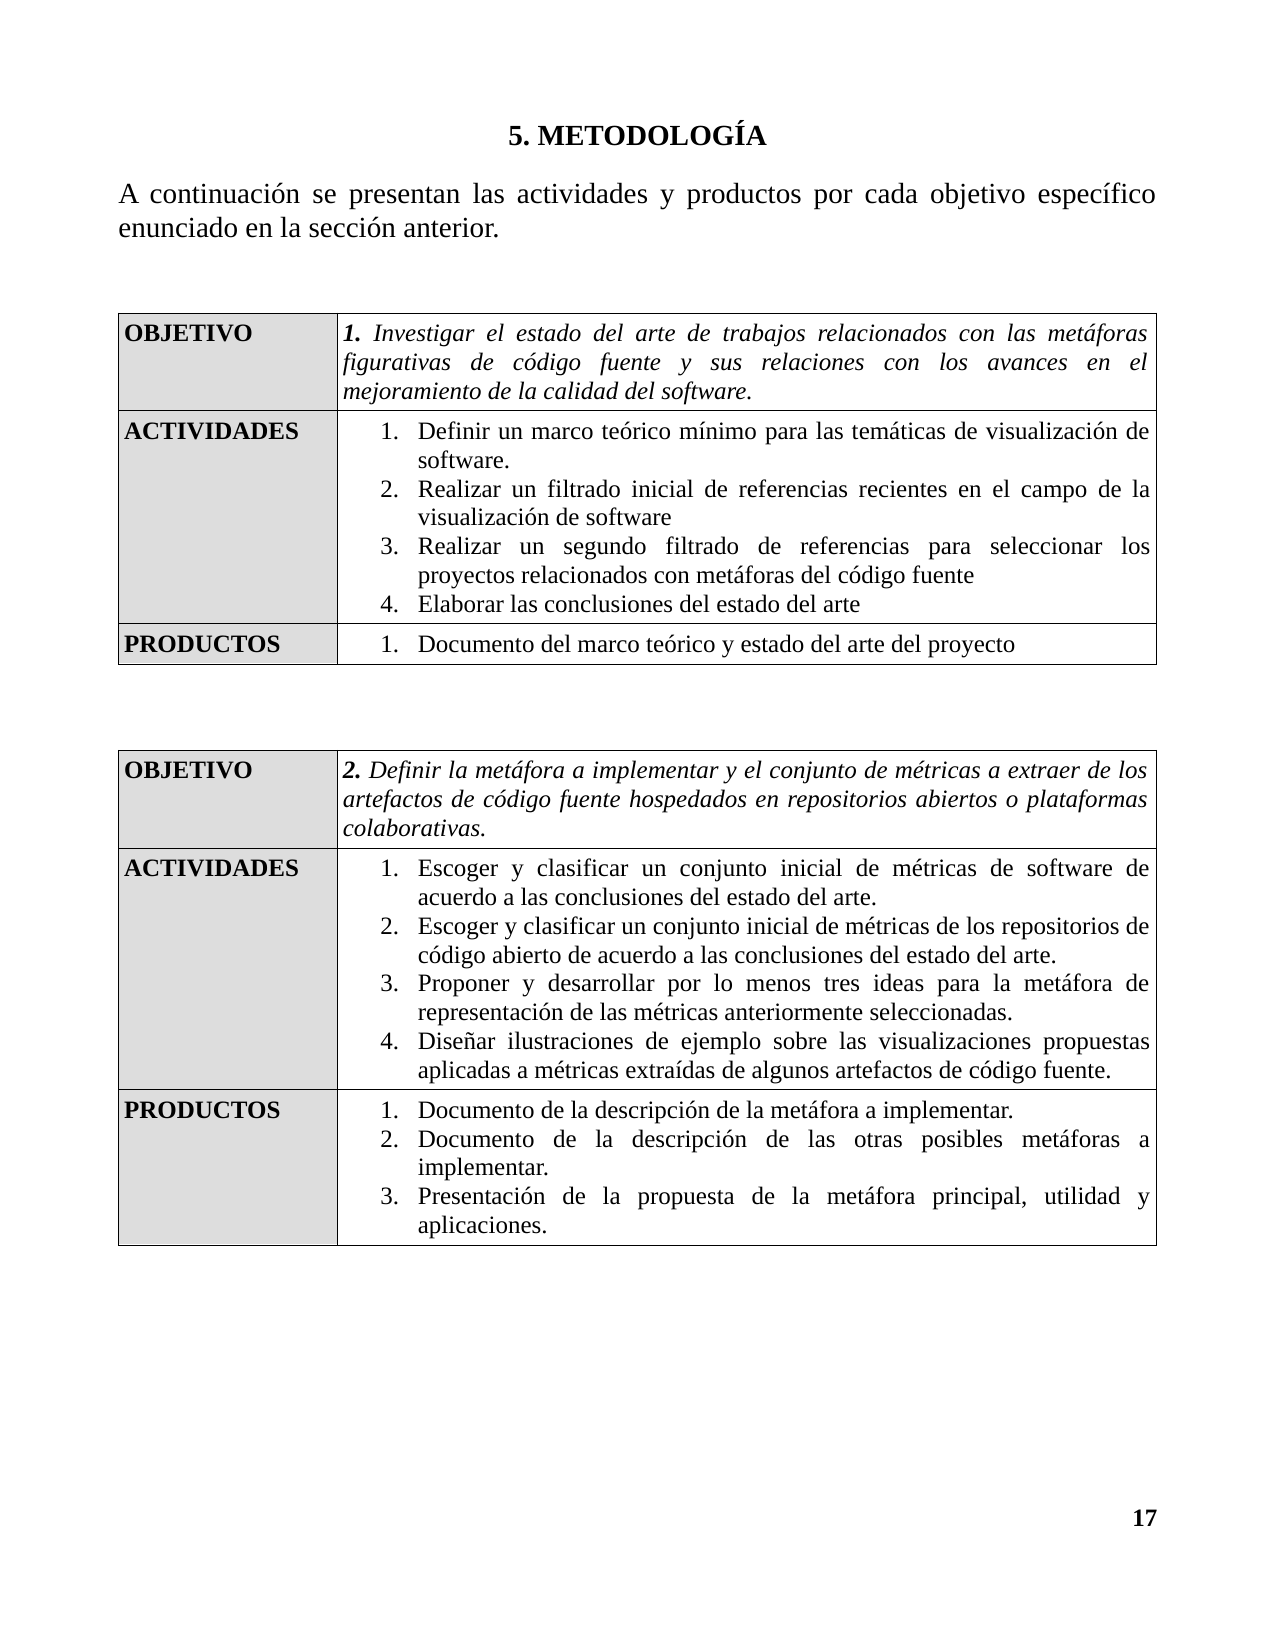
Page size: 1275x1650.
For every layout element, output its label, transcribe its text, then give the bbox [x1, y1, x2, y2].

subtitle 5. METODOLOGÍA [118, 118, 1157, 152]
table_cell Documento del marco teórico y estado del arte del proyecto [338, 624, 1156, 663]
table_cell Escoger y clasificar un conjunto inicial de métricas de software de acuerdo a las conclusiones del estado del arte. Escoger y clasificar un conjunto inicial de métricas de los repositorios de código abierto de acuerdo a las conclusiones del estado del arte. Proponer y desarrollar por lo menos tres ideas para la metáfora de representación de las métricas anteriormente seleccionadas. Diseñar ilustraciones de ejemplo sobre las visualizaciones propuestas aplicadas a métricas extraídas de algunos artefactos de código fuente. [338, 849, 1156, 1089]
table_cell PRODUCTOS [119, 1090, 337, 1244]
table_cell PRODUCTOS [119, 624, 337, 663]
table_cell Definir un marco teórico mínimo para las temáticas de visualización de software. Realizar un filtrado inicial de referencias recientes en el campo de la visualización de software Realizar un segundo filtrado de referencias para seleccionar los proyectos relacionados con metáforas del código fuente Elaborar las conclusiones del estado del arte [338, 411, 1156, 623]
table_header 1. Investigar el estado del arte de trabajos relacionados con las metáforas figurativas de código fuente y sus relaciones con los avances en el mejoramiento de la calidad del software. [338, 314, 1156, 410]
table_cell ACTIVIDADES [119, 411, 337, 623]
subtitle A continuación se presentan las actividades y productos por cada objetivo específico enunciado en la sección anterior. [118, 177, 1157, 244]
table_header OBJETIVO [119, 751, 337, 848]
table_cell ACTIVIDADES [119, 849, 337, 1089]
table_cell Documento de la descripción de la metáfora a implementar. Documento de la descripción de las otras posibles metáforas a implementar. Presentación de la propuesta de la metáfora principal, utilidad y aplicaciones. [338, 1090, 1156, 1244]
table_header 2. Definir la metáfora a implementar y el conjunto de métricas a extraer de los artefactos de código fuente hospedados en repositorios abiertos o plataformas colaborativas. [338, 751, 1156, 848]
table_header OBJETIVO [119, 314, 337, 410]
